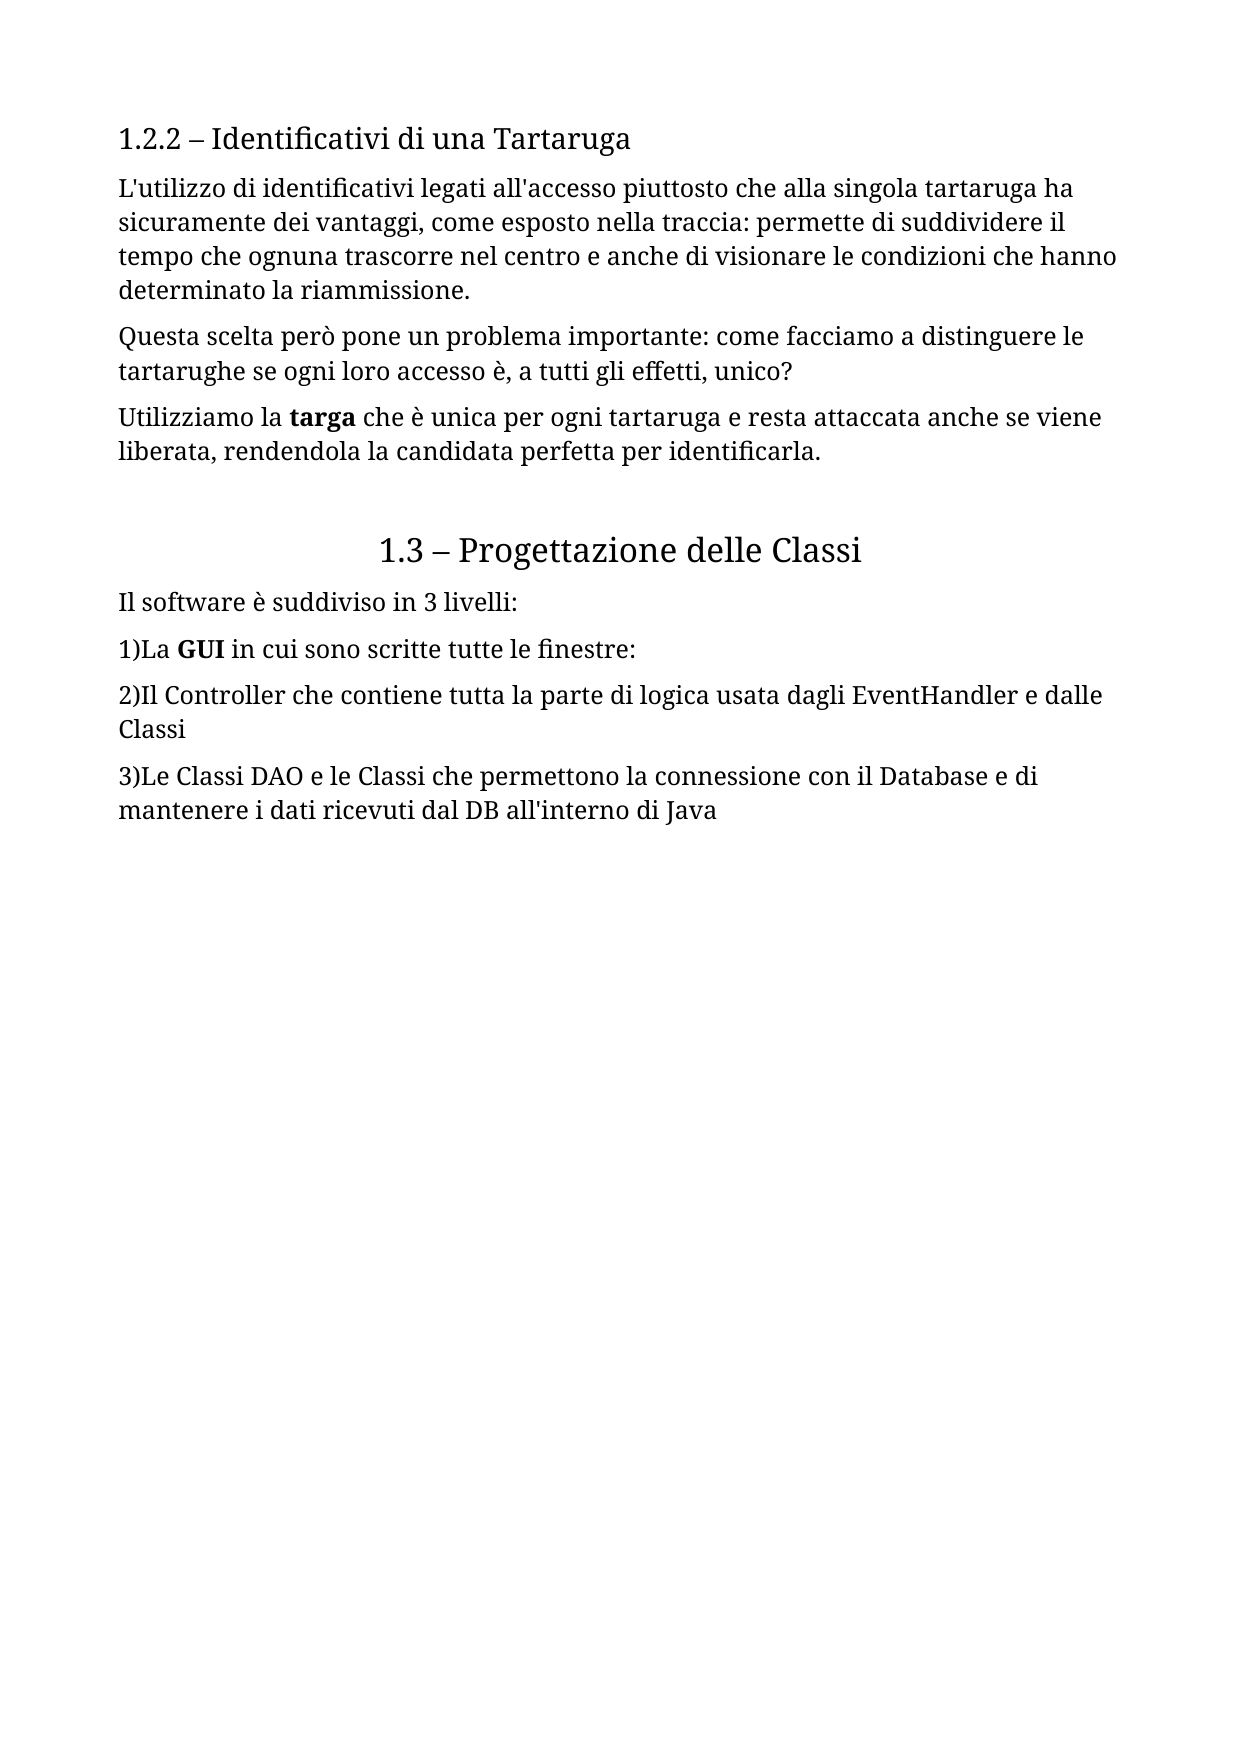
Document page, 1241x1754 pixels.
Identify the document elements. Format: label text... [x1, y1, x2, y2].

text Questa scelta però pone un problema importante: come facciamo a distinguere le tartarughe se ogni loro accesso è, a tutti gli effetti, unico? [118, 319, 1122, 387]
text 2)Il Controller che contiene tutta la parte di logica usata dagli EventHandler e dalle Classi [118, 678, 1122, 746]
text 1.3 – Progettazione delle Classi [118, 527, 1122, 572]
text 1.2.2 – Identificativi di una Tartaruga [118, 118, 1122, 158]
text Utilizziamo la targa che è unica per ogni tartaruga e resta attaccata anche se viene liberata, rendendola la candidata perfetta per identificarla. [118, 400, 1122, 468]
text 1)La GUI in cui sono scritte tutte le finestre: [118, 631, 1122, 665]
text Il software è suddiviso in 3 livelli: [118, 585, 1122, 619]
text L'utilizzo di identificativi legati all'accesso piuttosto che alla singola tartaruga ha sicuramente dei vantaggi, come esposto nella traccia: permette di suddividere il tempo che ognuna trascorre nel centro e anche di visionare le condizioni che hanno determinato la riammissione. [118, 170, 1122, 307]
text 3)Le Classi DAO e le Classi che permettono la connessione con il Database e di mantenere i dati ricevuti dal DB all'interno di Java [118, 758, 1122, 827]
